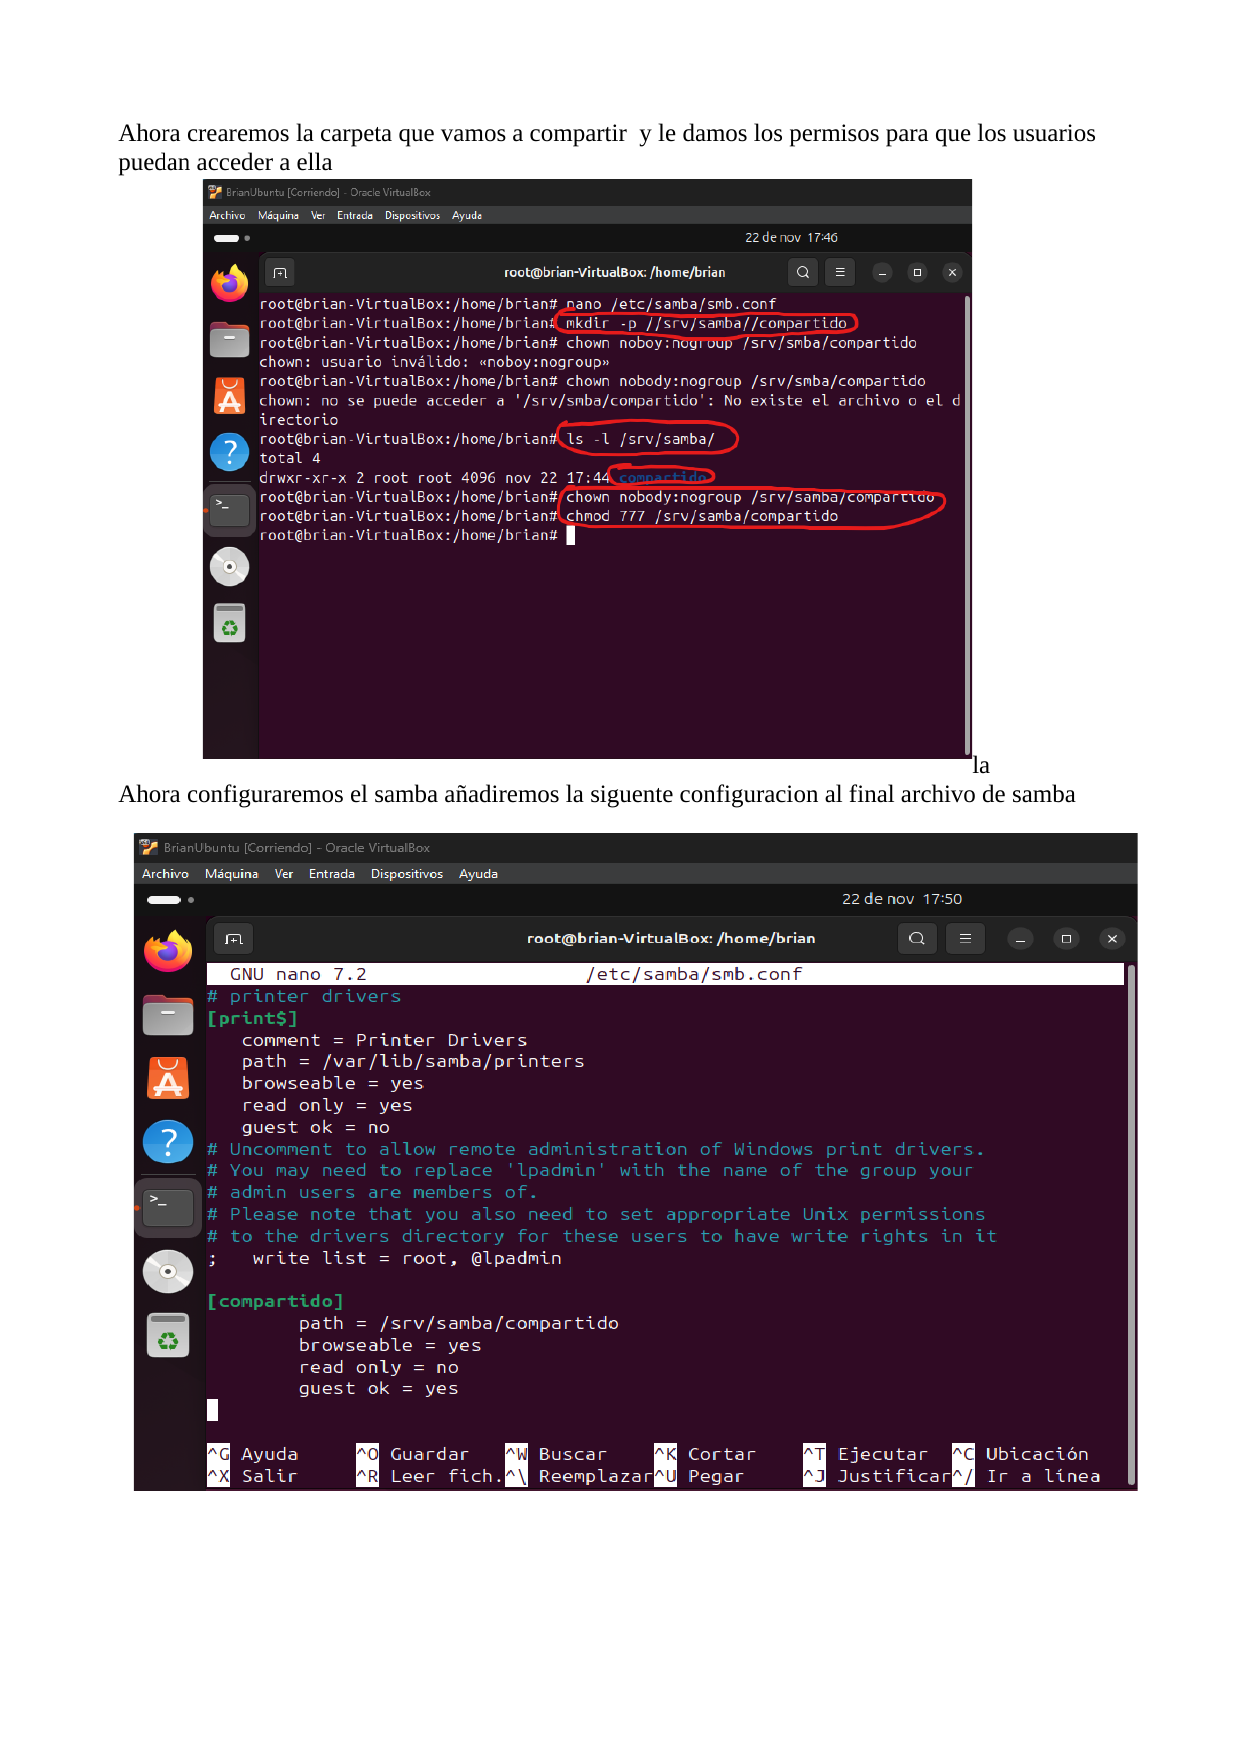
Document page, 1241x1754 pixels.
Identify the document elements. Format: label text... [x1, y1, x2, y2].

picture [133, 833, 1138, 1491]
text Ahora crearemos la carpeta que vamos a compartir y le damos los permisos para que los usuarios puedan acceder a ella la Ahora configuraremos el samba añadiremos la siguente configuracion al final archivo de samba [118, 118, 1122, 1548]
picture [202, 179, 973, 759]
